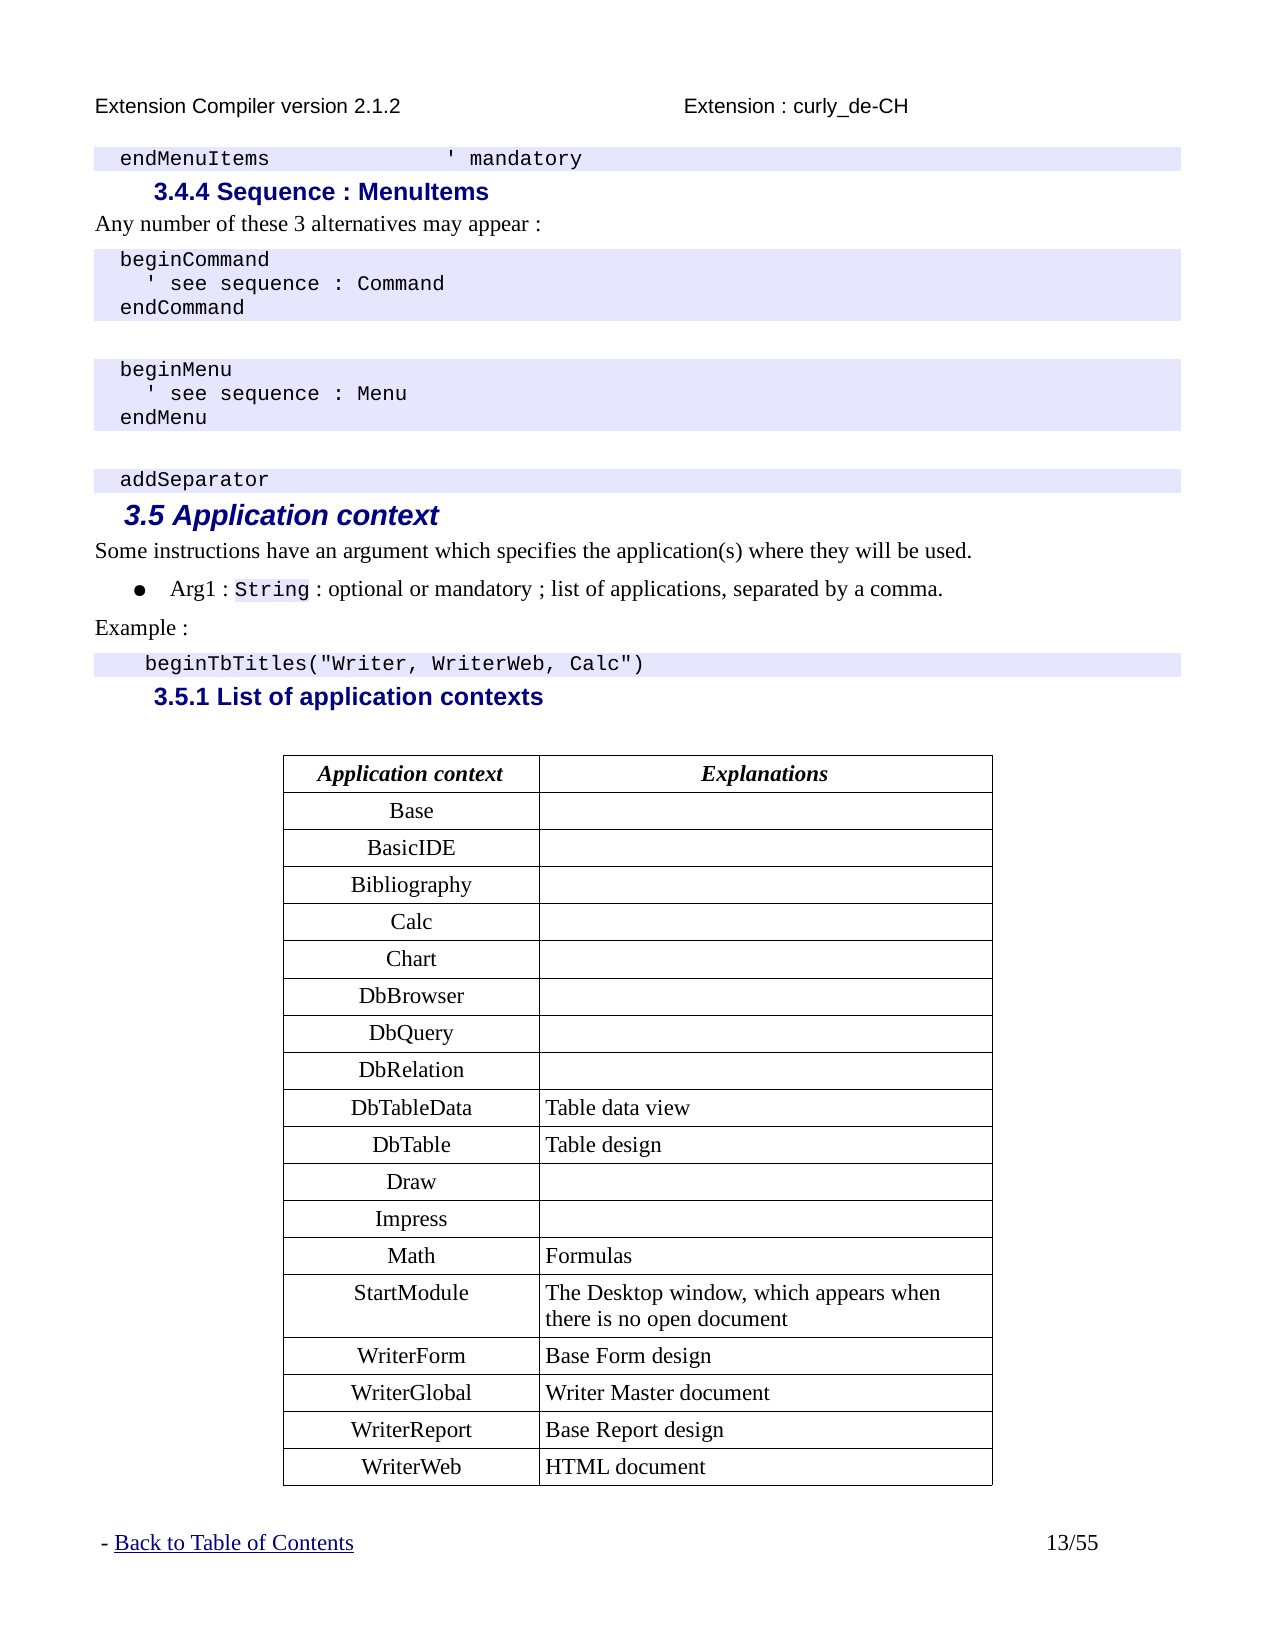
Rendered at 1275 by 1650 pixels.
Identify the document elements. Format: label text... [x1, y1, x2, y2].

text Example : [94, 615, 1181, 641]
table_cell Table design [540, 1127, 992, 1163]
table_cell WriterForm [284, 1338, 539, 1374]
subtitle Sequence : MenuItems [153, 177, 1181, 205]
table_cell DbTable [284, 1127, 539, 1163]
text endCommand [94, 297, 1181, 321]
table_cell Formulas [540, 1238, 992, 1274]
table_cell WriterWeb [284, 1449, 539, 1485]
table_cell StartModule [284, 1275, 539, 1337]
table_cell Base [284, 793, 539, 829]
table_cell [540, 1053, 992, 1089]
text endMenu [94, 407, 1181, 431]
table_cell Draw [284, 1164, 539, 1200]
table_cell Impress [284, 1201, 539, 1237]
table_cell The Desktop window, which appears when there is no open document [540, 1275, 992, 1337]
text Any number of these 3 alternatives may appear : [94, 211, 1181, 237]
text addSeparator [94, 469, 1181, 493]
table_header Explanations [540, 756, 992, 792]
table_cell [540, 1201, 992, 1237]
table_cell Bibliography [284, 867, 539, 903]
table_cell [540, 793, 992, 829]
table_cell BasicIDE [284, 830, 539, 866]
table_cell Chart [284, 941, 539, 977]
text endMenuItems ' mandatory [94, 147, 1181, 171]
table_cell [540, 867, 992, 903]
list Arg1 : String : optional or mandatory ; list of applications, separated by a comma. [132, 576, 1181, 602]
table_cell Table data view [540, 1090, 992, 1126]
text beginMenu [94, 359, 1181, 383]
table_cell [540, 1164, 992, 1200]
table_cell WriterReport [284, 1412, 539, 1448]
text beginTbTitles("Writer, WriterWeb, Calc") [94, 653, 1181, 677]
table_cell [540, 830, 992, 866]
table_cell DbTableData [284, 1090, 539, 1126]
text beginCommand [94, 249, 1181, 273]
table_cell DbQuery [284, 1016, 539, 1052]
table_cell [540, 1016, 992, 1052]
subtitle Application context [124, 499, 1181, 532]
table_cell DbRelation [284, 1053, 539, 1089]
text ' see sequence : Menu [94, 383, 1181, 407]
subtitle List of application contexts [153, 683, 1181, 711]
text Some instructions have an argument which specifies the application(s) where they will be used. [94, 537, 1181, 563]
table_cell [540, 941, 992, 977]
table_cell Writer Master document [540, 1375, 992, 1411]
table_cell [540, 979, 992, 1014]
table_cell DbBrowser [284, 979, 539, 1014]
table_cell HTML document [540, 1449, 992, 1485]
table_cell Base Report design [540, 1412, 992, 1448]
table_cell Base Form design [540, 1338, 992, 1374]
table_cell WriterGlobal [284, 1375, 539, 1411]
table_cell Math [284, 1238, 539, 1274]
table_cell [540, 904, 992, 940]
table_cell Calc [284, 904, 539, 940]
text ' see sequence : Command [94, 273, 1181, 297]
table_header Application context [284, 756, 539, 792]
